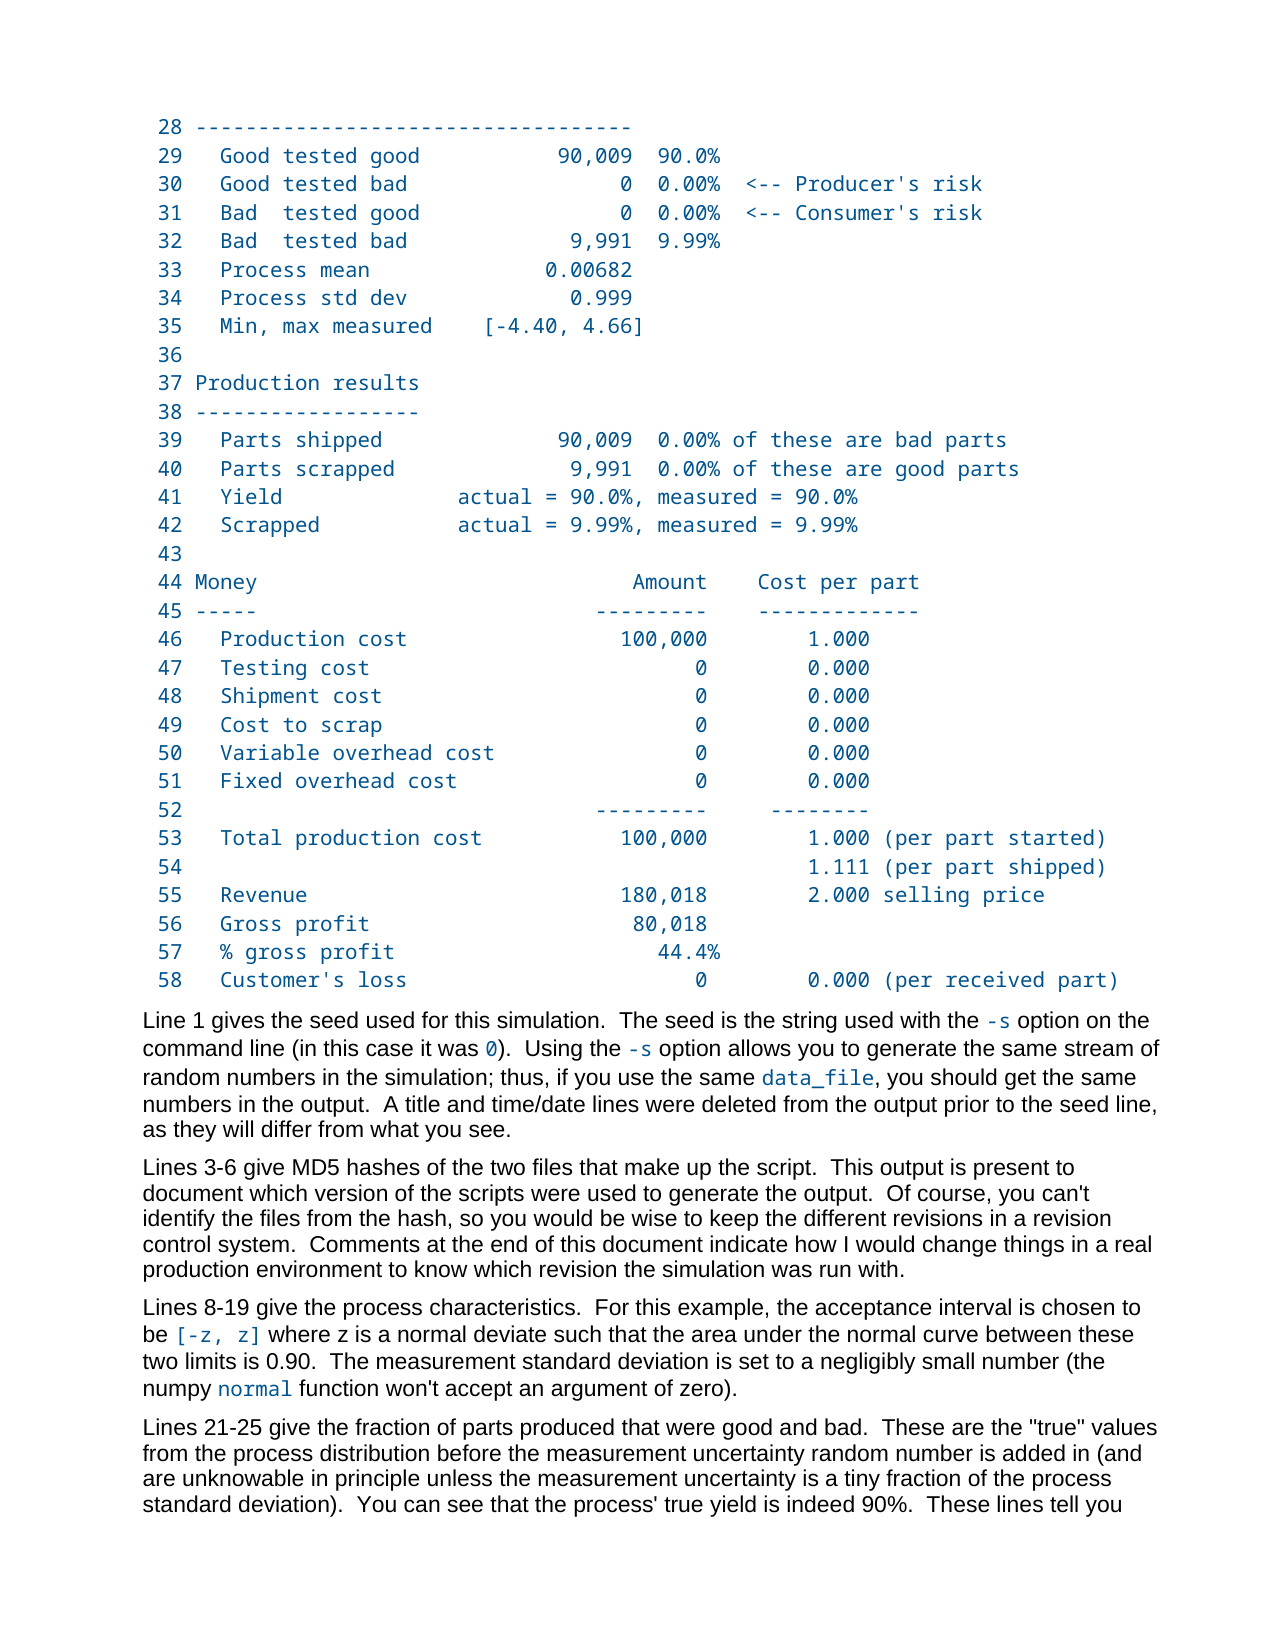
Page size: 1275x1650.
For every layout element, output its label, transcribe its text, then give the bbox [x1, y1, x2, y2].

text 32 Bad tested bad 9,991 9.99% [157, 226, 1162, 255]
text 38 ------------------ [157, 397, 1162, 425]
text 31 Bad tested good 0 0.00% <-- Consumer's risk [157, 198, 1162, 226]
text 42 Scrapped actual = 9.99%, measured = 9.99% [157, 511, 1162, 539]
text 28 ----------------------------------- [157, 112, 1162, 141]
text 30 Good tested bad 0 0.00% <-- Producer's risk [157, 169, 1162, 198]
text Lines 3-6 give MD5 hashes of the two files that make up the script. This output is present to document which version of the scripts were used to generate the output. Of course, you can't identify the files from the hash, so you would be wise to keep the different revisions in a revision control system. Comments at the end of this document indicate how I would change things in a real production environment to know which revision the simulation was run with. [142, 1154, 1162, 1283]
text 49 Cost to scrap 0 0.000 [157, 710, 1162, 738]
text 37 Production results [157, 368, 1162, 397]
text 45 ----- --------- ------------- [157, 596, 1162, 624]
text 56 Gross profit 80,018 [157, 909, 1162, 937]
text 41 Yield actual = 90.0%, measured = 90.0% [157, 482, 1162, 511]
text 33 Process mean 0.00682 [157, 255, 1162, 283]
text 54 1.111 (per part shipped) [157, 852, 1162, 880]
text Lines 8-19 give the process characteristics. For this example, the acceptance interval is chosen to be [-z, z] where z is a normal deviate such that the area under the normal curve between these two limits is 0.90. The measurement standard deviation is set to a negligibly small number (the numpy normal function won't accept an argument of zero). [142, 1295, 1162, 1403]
text 29 Good tested good 90,009 90.0% [157, 141, 1162, 169]
text Line 1 gives the seed used for this simulation. The seed is the string used with the -s option on the command line (in this case it was 0). Using the -s option allows you to generate the same stream of random numbers in the simulation; thus, if you use the same data_file, you should get the same numbers in the output. A title and time/date lines were deleted from the output prior to the seed line, as they will differ from what you see. [142, 1006, 1162, 1143]
text 44 Money Amount Cost per part [157, 567, 1162, 596]
text 40 Parts scrapped 9,991 0.00% of these are good parts [157, 454, 1162, 482]
text 39 Parts shipped 90,009 0.00% of these are bad parts [157, 425, 1162, 454]
text 48 Shipment cost 0 0.000 [157, 681, 1162, 710]
text 53 Total production cost 100,000 1.000 (per part started) [157, 823, 1162, 852]
text 52 --------- -------- [157, 795, 1162, 823]
text 55 Revenue 180,018 2.000 selling price [157, 880, 1162, 909]
text 36 [157, 340, 1162, 368]
text 47 Testing cost 0 0.000 [157, 653, 1162, 681]
text 58 Customer's loss 0 0.000 (per received part) [157, 966, 1162, 994]
text 43 [157, 539, 1162, 567]
text Lines 21-25 give the fraction of parts produced that were good and bad. These are the "true" values from the process distribution before the measurement uncertainty random number is added in (and are unknowable in principle unless the measurement uncertainty is a tiny fraction of the process standard deviation). You can see that the process' true yield is indeed 90%. These lines tell you [142, 1415, 1162, 1517]
text 57 % gross profit 44.4% [157, 937, 1162, 966]
text 50 Variable overhead cost 0 0.000 [157, 738, 1162, 767]
text 34 Process std dev 0.999 [157, 283, 1162, 312]
text 35 Min, max measured [-4.40, 4.66] [157, 312, 1162, 340]
text 46 Production cost 100,000 1.000 [157, 624, 1162, 653]
text 51 Fixed overhead cost 0 0.000 [157, 767, 1162, 795]
